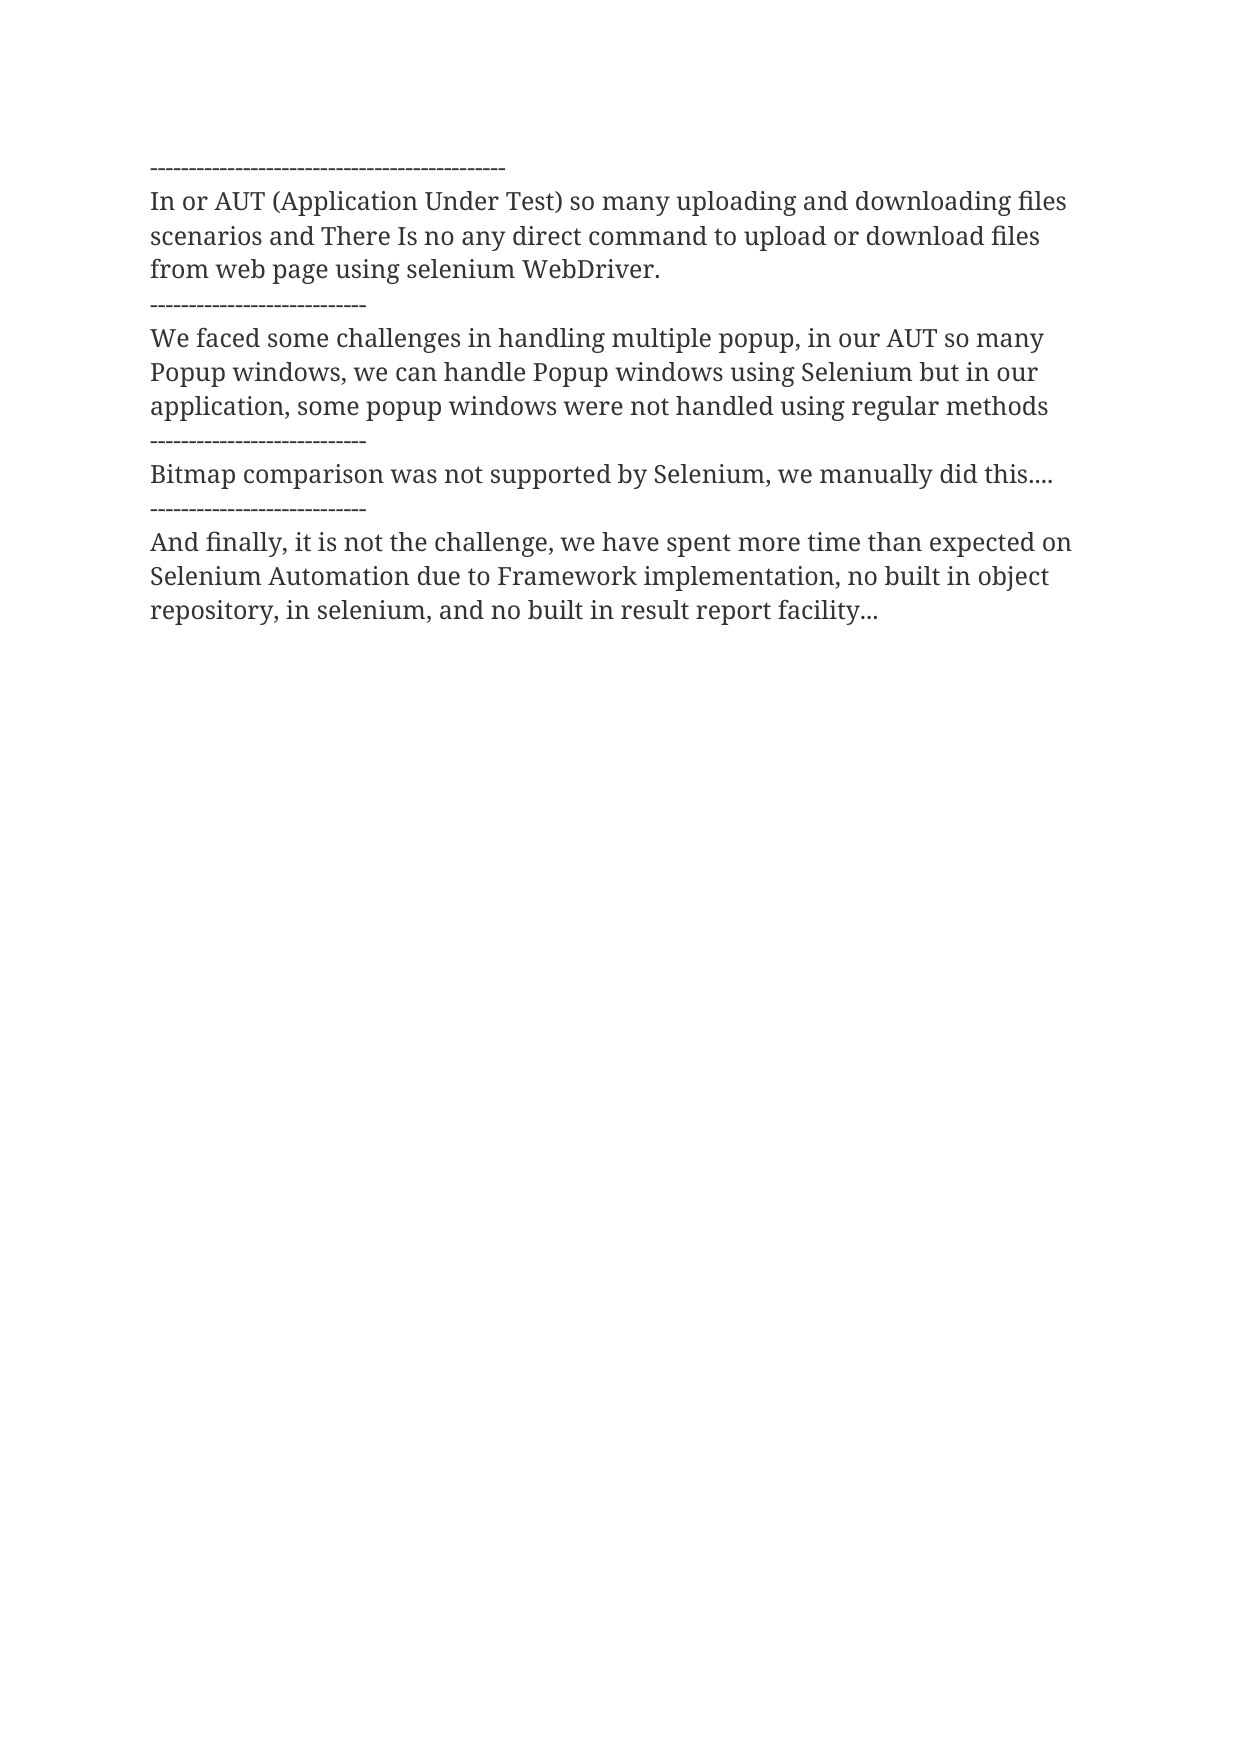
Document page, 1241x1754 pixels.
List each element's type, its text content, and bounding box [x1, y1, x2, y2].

text ---------------------------------------------- In or AUT (Application Under Test) so many uploading and downloading files scenarios and There Is no any direct command to upload or download files from web page using selenium WebDriver. ---------------------------- We faced some challenges in handling multiple popup, in our AUT so many Popup windows, we can handle Popup windows using Selenium but in our application, some popup windows were not handled using regular methods ---------------------------- Bitmap comparison was not supported by Selenium, we manually did this.... ---------------------------- And finally, it is not the challenge, we have spent more time than expected on Selenium Automation due to Framework implementation, no built in object repository, in selenium, and no built in result report facility... [150, 150, 1090, 627]
